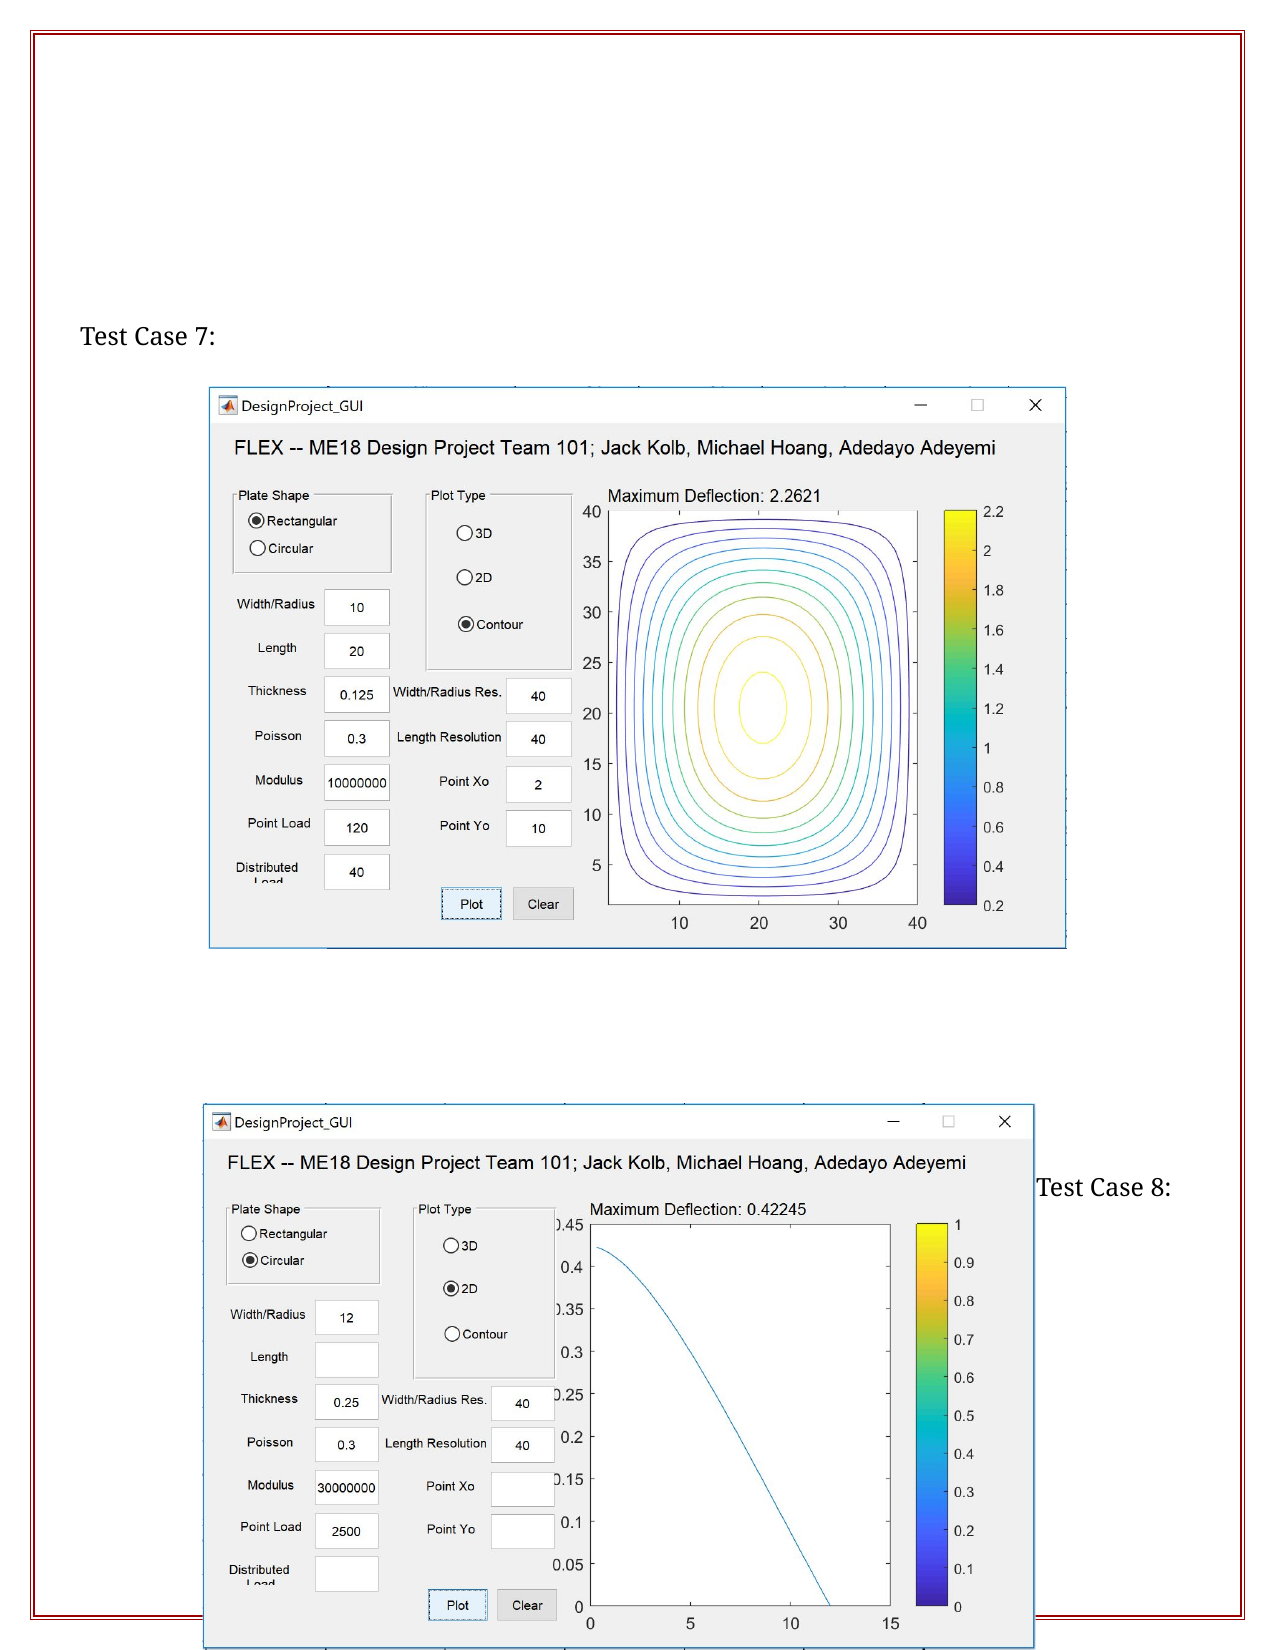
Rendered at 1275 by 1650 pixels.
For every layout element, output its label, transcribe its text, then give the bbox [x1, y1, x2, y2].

text Test Case 8: [1036, 1170, 1195, 1204]
text [80, 1170, 202, 1204]
picture [202, 1103, 1036, 1650]
picture [208, 386, 1067, 949]
text Test Case 7: [80, 318, 1195, 352]
